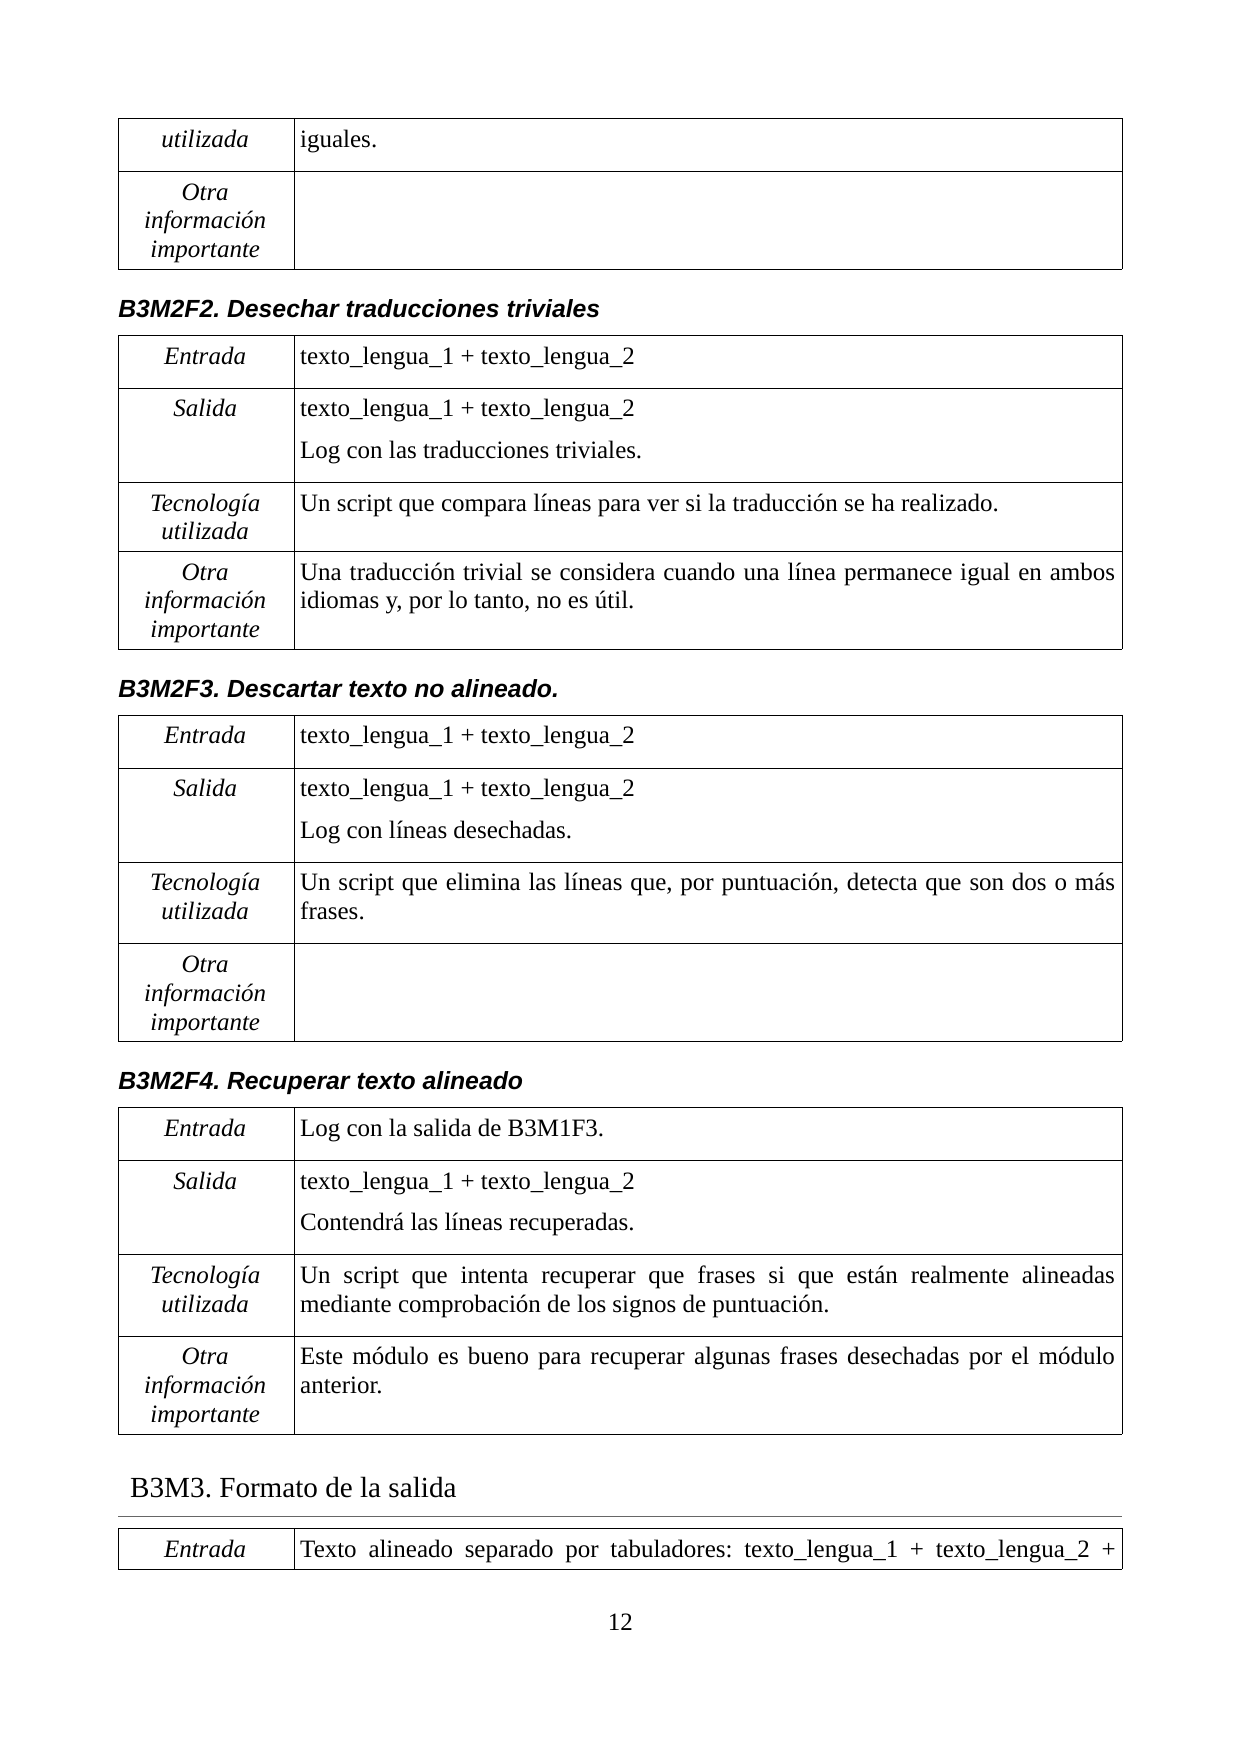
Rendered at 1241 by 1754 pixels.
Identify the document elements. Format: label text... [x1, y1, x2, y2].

table_cell Un script que elimina las líneas que, por puntuación, detecta que son dos o más frases. [295, 863, 1122, 943]
table_cell texto_lengua_1 + texto_lengua_2 Contendrá las líneas recuperadas. [295, 1161, 1122, 1254]
table_cell Otra información importante [119, 1337, 294, 1433]
table_cell Otra información importante [119, 172, 294, 269]
table_cell [295, 944, 1122, 1041]
subtitle B3M3. Formato de la salida [118, 1458, 1122, 1516]
table_header Entrada [119, 1529, 294, 1568]
table_cell Un script que intenta recuperar que frases si que están realmente alineadas mediante comprobación de los signos de puntuación. [295, 1255, 1122, 1336]
table_cell Un script que compara líneas para ver si la traducción se ha realizado. [295, 483, 1122, 551]
table_header Entrada [119, 1108, 294, 1160]
table_header Log con la salida de B3M1F3. [295, 1108, 1122, 1160]
table_cell texto_lengua_1 + texto_lengua_2 Log con las traducciones triviales. [295, 389, 1122, 482]
table_cell utilizada [119, 119, 294, 171]
table_cell Salida [119, 769, 294, 862]
table_cell Una traducción trivial se considera cuando una línea permanece igual en ambos idiomas y, por lo tanto, no es útil. [295, 552, 1122, 649]
table_cell Tecnología utilizada [119, 483, 294, 551]
table_header texto_lengua_1 + texto_lengua_2 [295, 716, 1122, 768]
table_cell Otra información importante [119, 944, 294, 1041]
table_cell Tecnología utilizada [119, 1255, 294, 1336]
subtitle B3M2F4. Recuperar texto alineado [118, 1066, 1122, 1095]
table_cell Este módulo es bueno para recuperar algunas frases desechadas por el módulo anterior. [295, 1337, 1122, 1433]
table_cell Otra información importante [119, 552, 294, 649]
table_header Texto alineado separado por tabuladores: texto_lengua_1 + texto_lengua_2 + [295, 1529, 1122, 1568]
table_cell Tecnología utilizada [119, 863, 294, 943]
table_cell Salida [119, 1161, 294, 1254]
subtitle B3M2F3. Descartar texto no alineado. [118, 674, 1122, 702]
table_cell [295, 172, 1122, 269]
table_cell Salida [119, 389, 294, 482]
table_header Entrada [119, 336, 294, 388]
table_header Entrada [119, 716, 294, 768]
table_header texto_lengua_1 + texto_lengua_2 [295, 336, 1122, 388]
subtitle B3M2F2. Desechar traducciones triviales [118, 294, 1122, 322]
table_cell texto_lengua_1 + texto_lengua_2 Log con líneas desechadas. [295, 769, 1122, 862]
table_cell iguales. [295, 119, 1122, 171]
